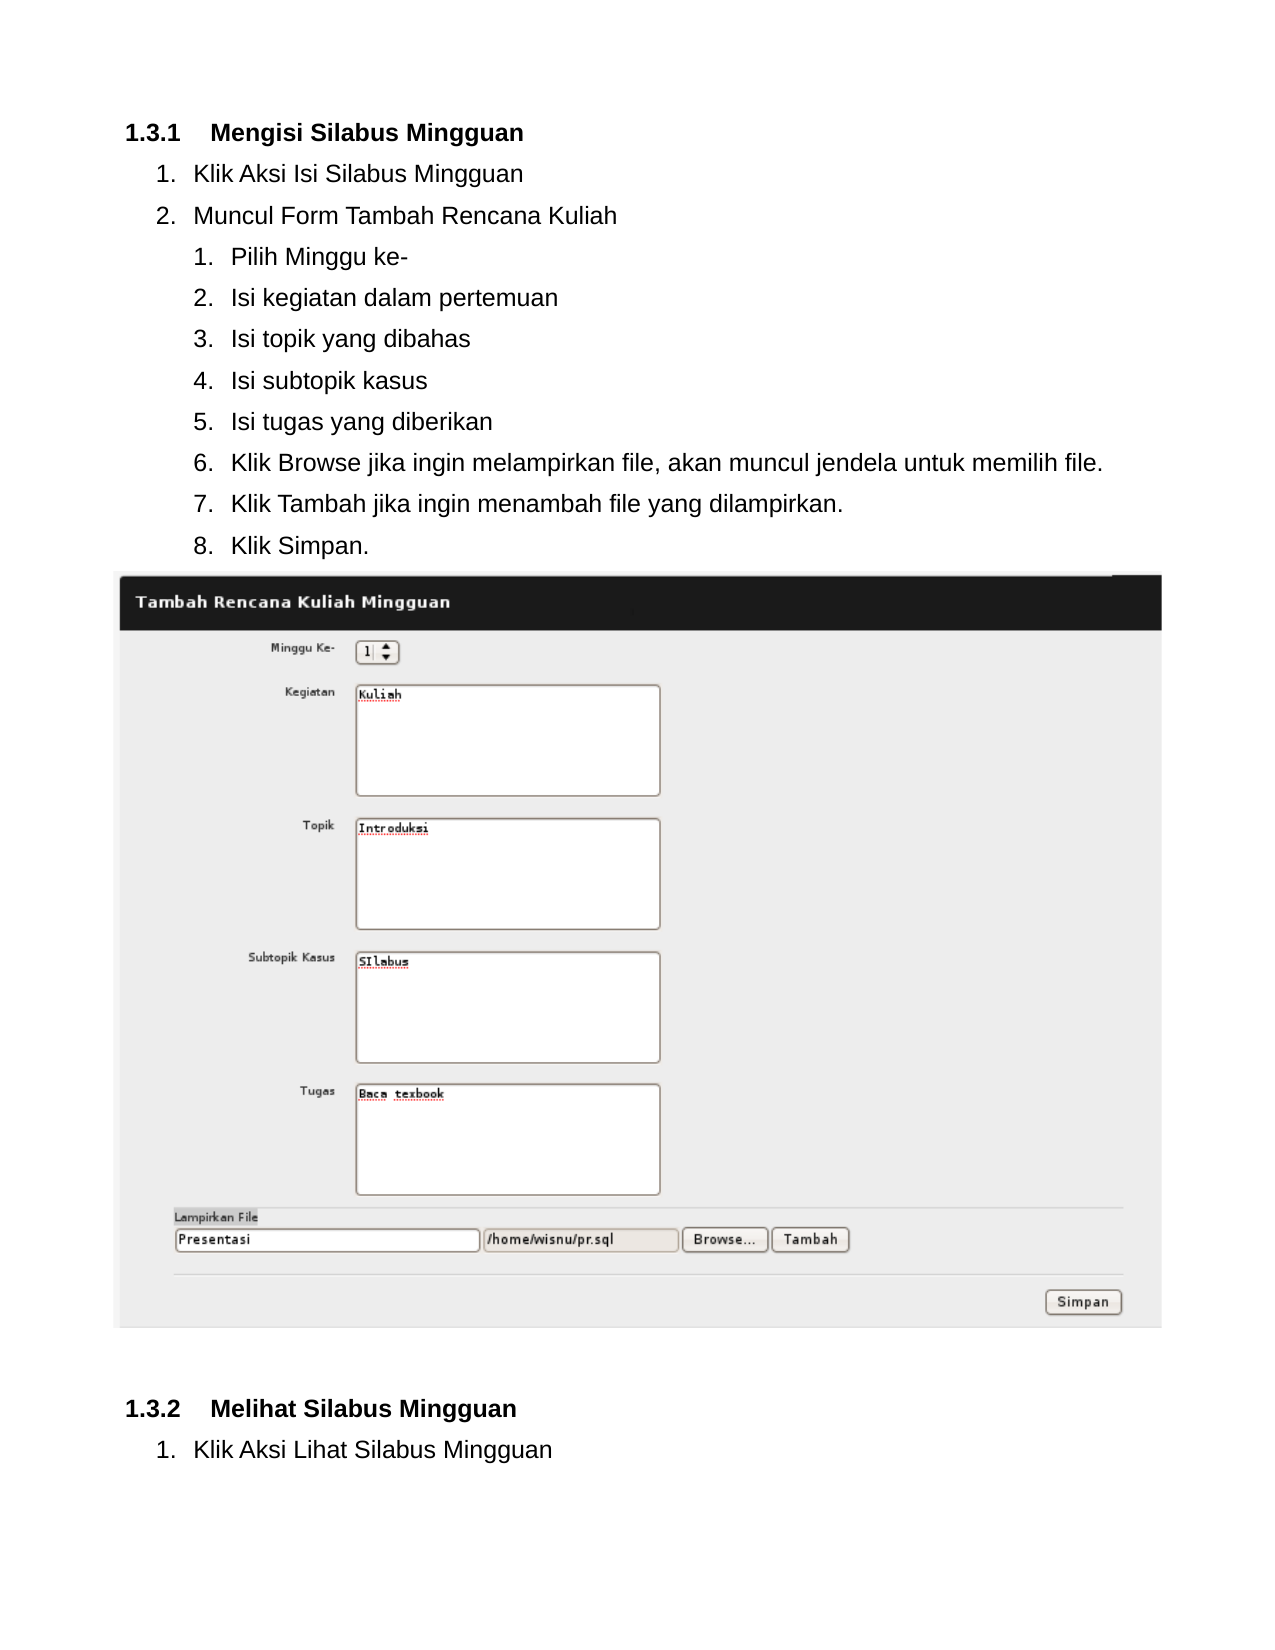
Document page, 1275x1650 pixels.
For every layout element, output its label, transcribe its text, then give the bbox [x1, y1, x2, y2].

subtitle Melihat Silabus Mingguan [118, 1394, 1157, 1423]
list Isi topik yang dibahas [193, 324, 1157, 353]
list Isi tugas yang diberikan [193, 407, 1157, 436]
list Isi kegiatan dalam pertemuan [193, 283, 1157, 312]
list Klik Simpan. [193, 531, 1157, 559]
list Klik Tambah jika ingin menambah file yang dilampirkan. [193, 489, 1157, 518]
list Klik Aksi Isi Silabus Mingguan [156, 159, 1157, 188]
picture [113, 571, 1162, 1328]
list Isi subtopik kasus [193, 366, 1157, 394]
list Muncul Form Tambah Rencana Kuliah [156, 201, 1157, 229]
list Klik Aksi Lihat Silabus Mingguan [156, 1435, 1157, 1464]
list Klik Browse jika ingin melampirkan file, akan muncul jendela untuk memilih file. [193, 448, 1157, 477]
subtitle Mengisi Silabus Mingguan [118, 118, 1157, 147]
list Pilih Minggu ke- [193, 242, 1157, 271]
